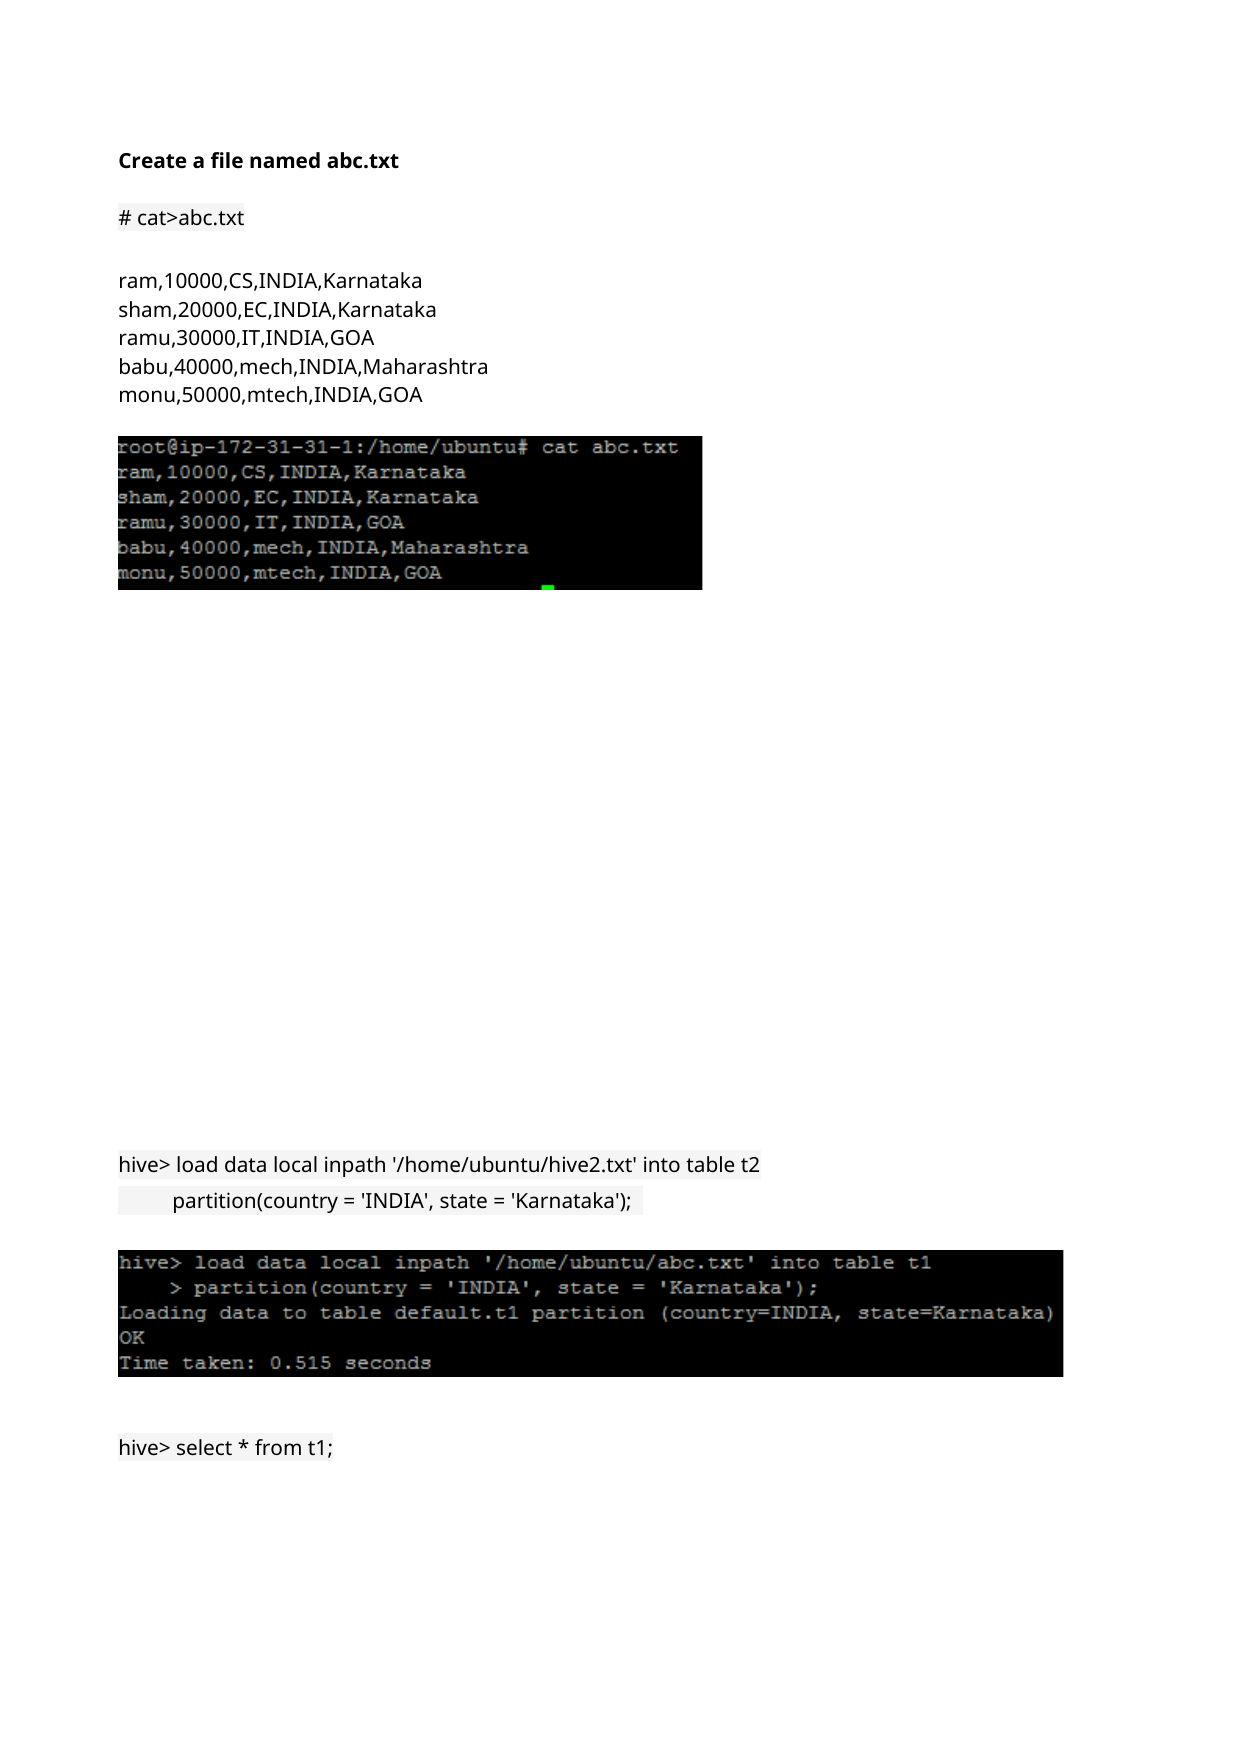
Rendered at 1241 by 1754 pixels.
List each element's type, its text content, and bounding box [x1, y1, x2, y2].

text hive> select * from t1; [118, 1433, 1122, 1461]
text babu,40000,mech,INDIA,Maharashtra [118, 352, 1122, 380]
text partition(country = 'INDIA', state = 'Karnataka'); [118, 1186, 1122, 1215]
text # cat>abc.txt [118, 203, 1122, 231]
text monu,50000,mtech,INDIA,GOA [118, 380, 1122, 409]
text Create a file named abc.txt [118, 146, 1122, 174]
text hive> load data local inpath '/home/ubuntu/hive2.txt' into table t2 [118, 1150, 1122, 1179]
text ramu,30000,IT,INDIA,GOA [118, 323, 1122, 352]
text ram,10000,CS,INDIA,Karnataka [118, 267, 1122, 295]
text sham,20000,EC,INDIA,Karnataka [118, 295, 1122, 323]
